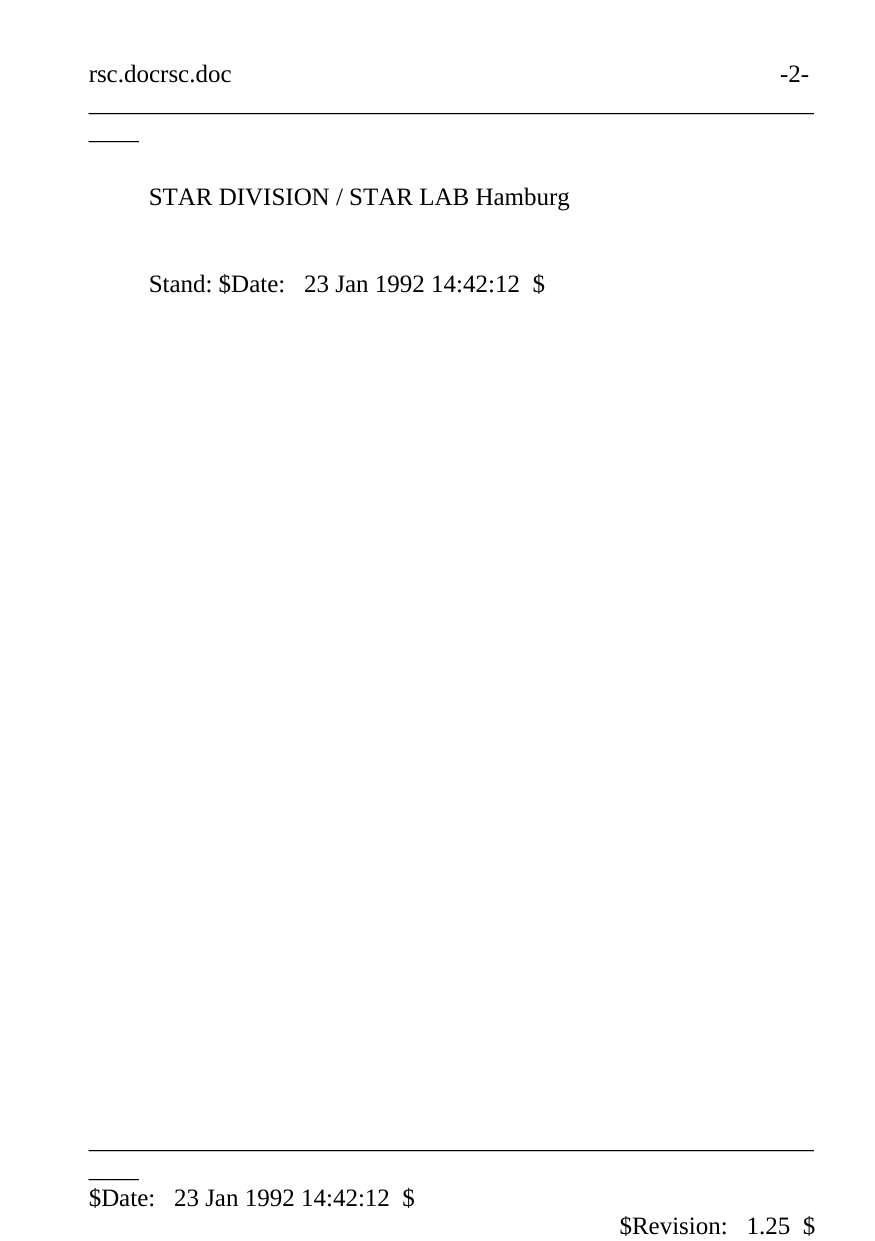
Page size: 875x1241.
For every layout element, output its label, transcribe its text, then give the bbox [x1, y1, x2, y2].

text Stand: $Date: 23 Jan 1992 14:42:12 $ [88, 269, 815, 297]
text STAR DIVISION / STAR LAB Hamburg [88, 182, 815, 211]
